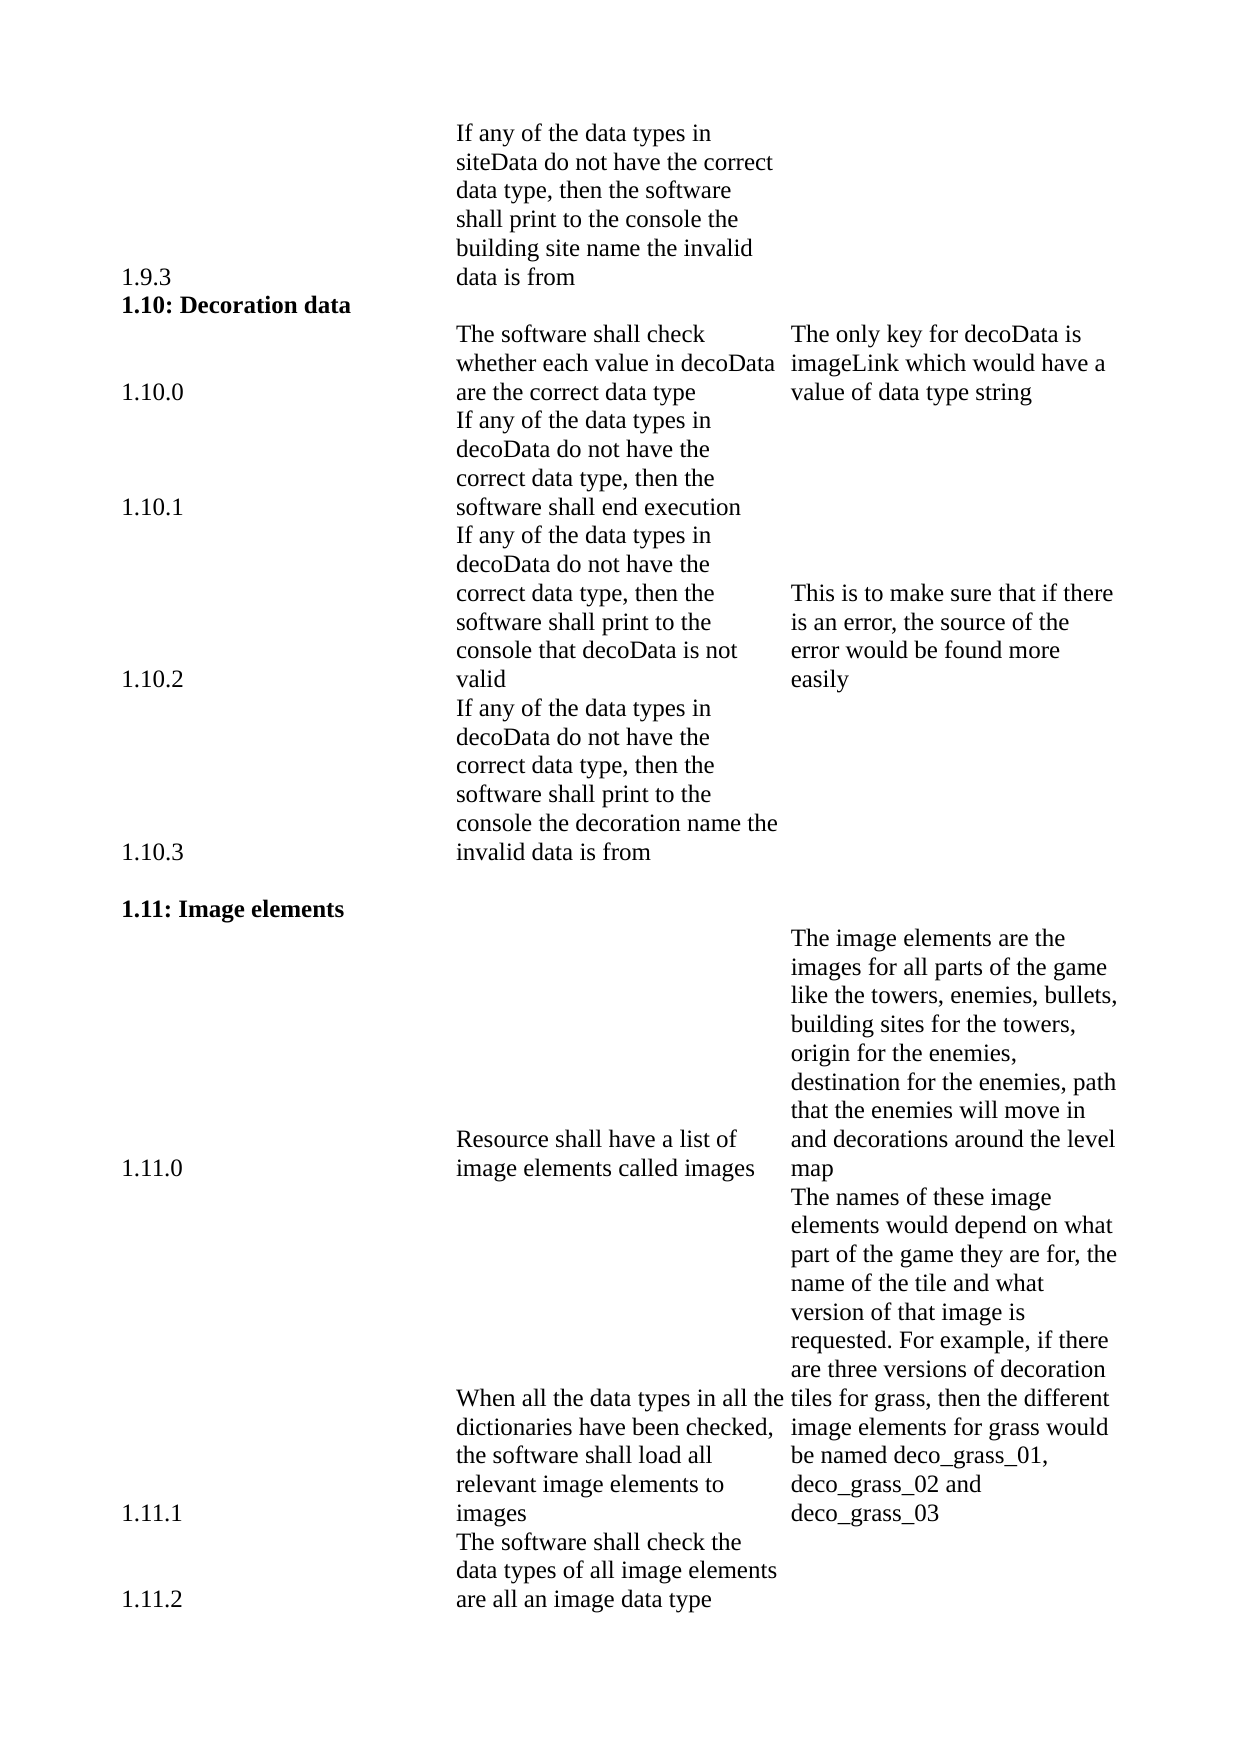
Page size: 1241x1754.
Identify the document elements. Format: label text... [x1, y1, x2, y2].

table_cell If any of the data types in decoData do not have the correct data type, then the software shall print to the console the decoration name the invalid data is from [453, 693, 787, 866]
table_cell The image elements are the images for all parts of the game like the towers, enemies, bullets, building sites for the towers, origin for the enemies, destination for the enemies, path that the enemies will move in and decorations around the level map [788, 923, 1122, 1182]
table_cell [788, 406, 1122, 521]
table_cell If any of the data types in decoData do not have the correct data type, then the software shall print to the console that decoData is not valid [453, 521, 787, 693]
table_cell The names of these image elements would depend on what part of the game they are for, the name of the tile and what version of that image is requested. For example, if there are three versions of decoration tiles for grass, then the different image elements for grass would be named deco_grass_01, deco_grass_02 and deco_grass_03 [788, 1182, 1122, 1527]
table_cell Resource shall have a list of image elements called images [453, 923, 787, 1182]
table_cell The only key for decoData is imageLink which would have a value of data type string [788, 319, 1122, 406]
table_cell The software shall check the data types of all image elements are all an image data type [453, 1527, 787, 1613]
table_cell 1.9.3 [118, 118, 453, 291]
table_cell If any of the data types in siteData do not have the correct data type, then the software shall print to the console the building site name the invalid data is from [453, 118, 787, 291]
table_cell 1.11.2 [118, 1527, 453, 1613]
table_cell 1.11: Image elements [118, 866, 1122, 923]
table_cell The software shall check whether each value in decoData are the correct data type [453, 319, 787, 406]
table_cell 1.11.0 [118, 923, 453, 1182]
table_cell 1.10.2 [118, 521, 453, 693]
table_cell If any of the data types in decoData do not have the correct data type, then the software shall end execution [453, 406, 787, 521]
table_cell When all the data types in all the dictionaries have been checked, the software shall load all relevant image elements to images [453, 1182, 787, 1527]
table_cell [788, 693, 1122, 866]
table_cell 1.11.1 [118, 1182, 453, 1527]
table_cell 1.10.1 [118, 406, 453, 521]
table_cell 1.10: Decoration data [118, 291, 1122, 319]
table_cell 1.10.3 [118, 693, 453, 866]
table_cell 1.10.0 [118, 319, 453, 406]
table_cell [788, 118, 1122, 291]
table_cell This is to make sure that if there is an error, the source of the error would be found more easily [788, 521, 1122, 693]
table_cell [788, 1527, 1122, 1613]
